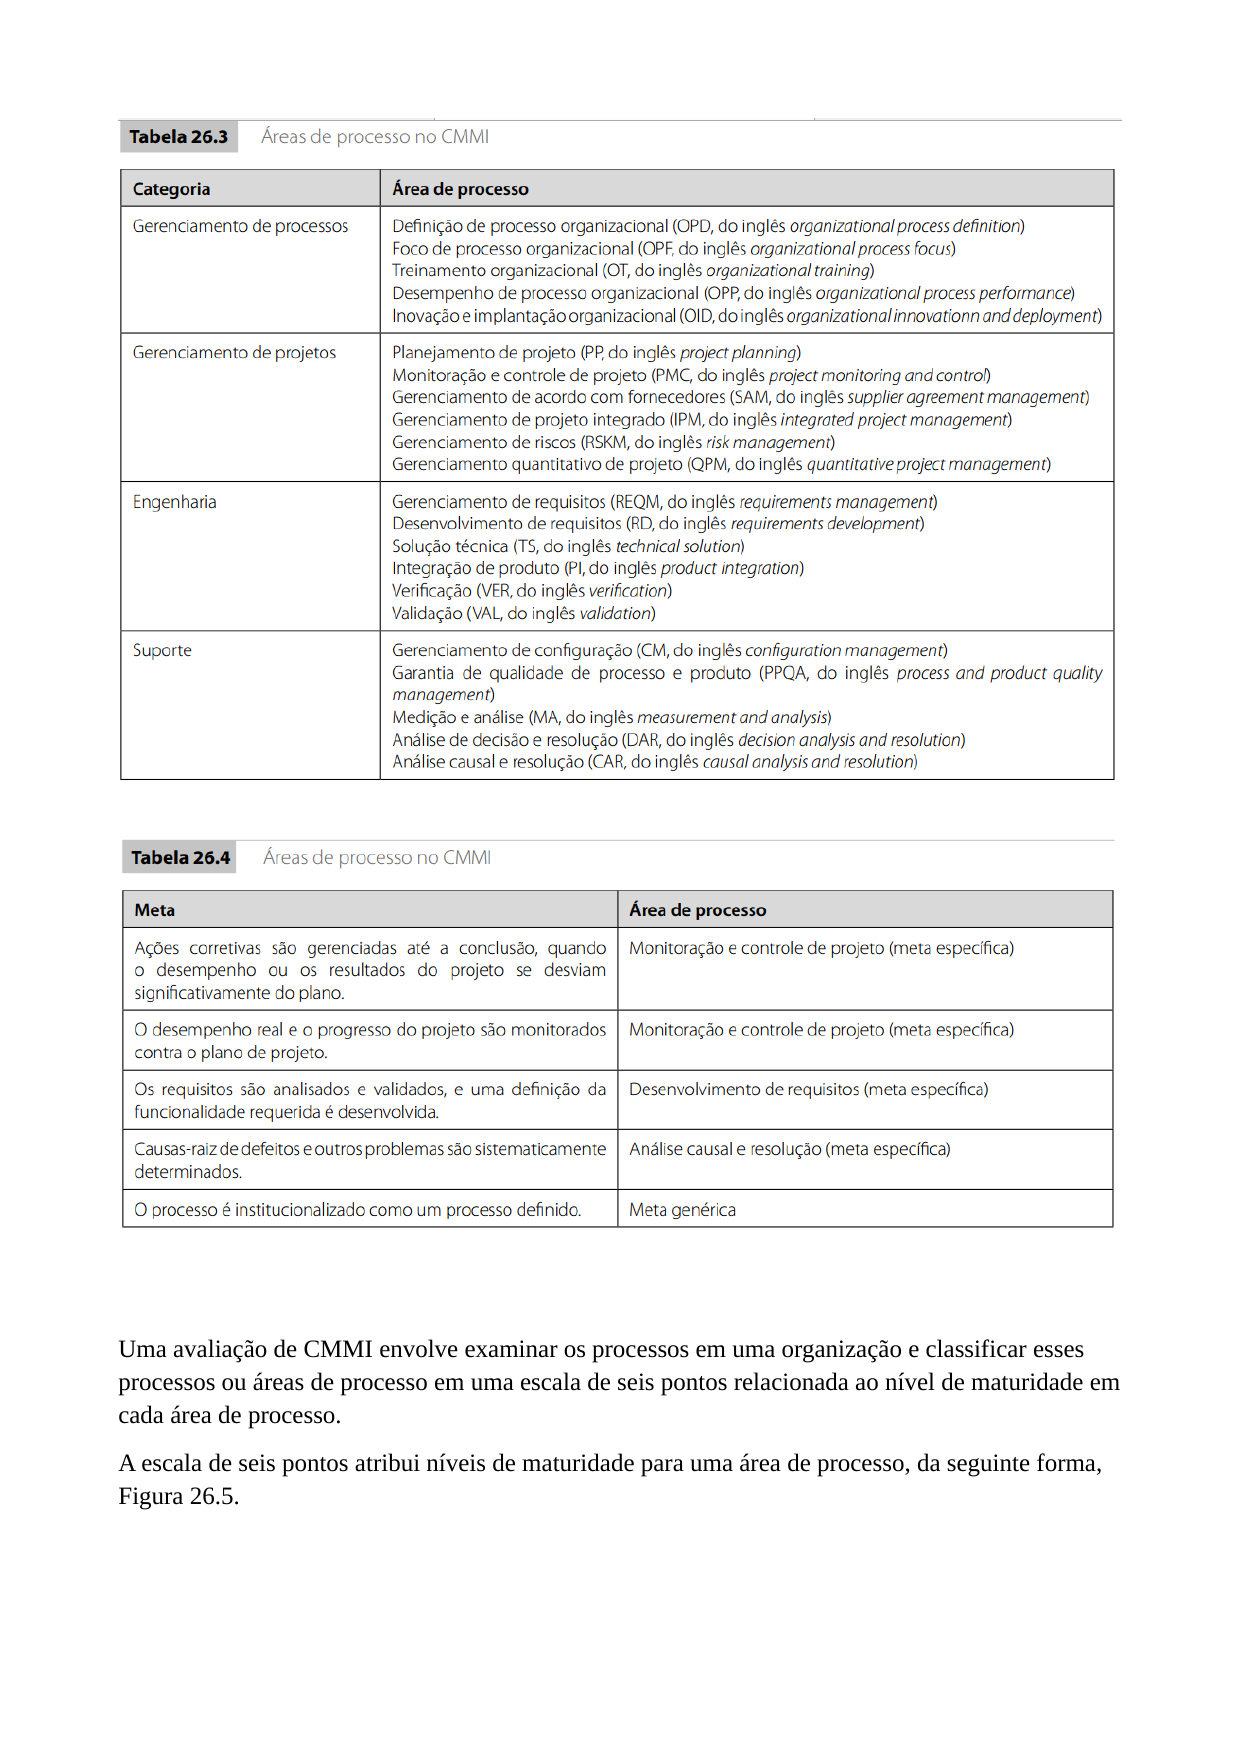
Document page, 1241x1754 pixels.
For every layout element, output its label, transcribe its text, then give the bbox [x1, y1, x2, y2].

text A escala de seis pontos atribui níveis de maturidade para uma área de processo, da seguinte forma, Figura 26.5. [118, 1448, 1122, 1509]
picture [118, 118, 1123, 785]
picture [118, 836, 1123, 1235]
text Uma avaliação de CMMI envolve examinar os processos em uma organização e classificar esses processos ou áreas de processo em uma escala de seis pontos relacionada ao nível de maturidade em cada área de processo. [118, 1334, 1122, 1429]
